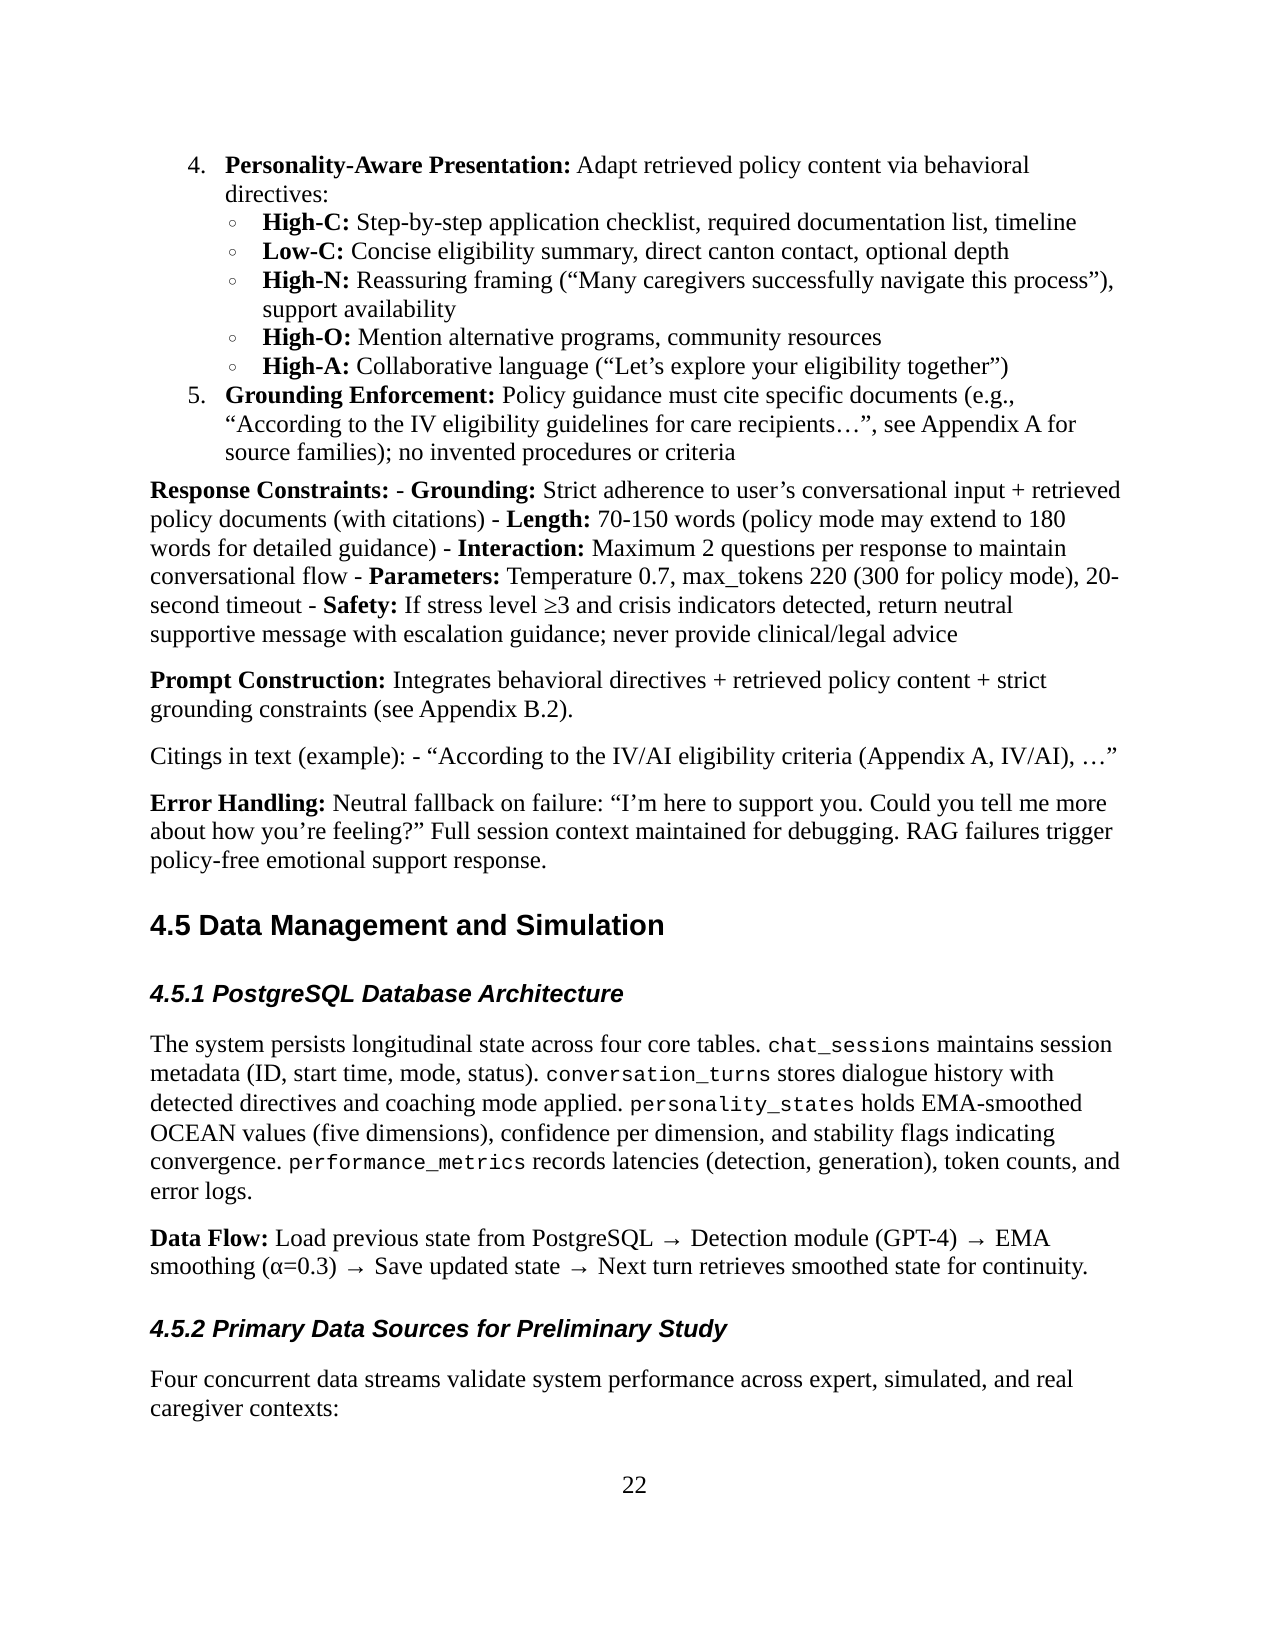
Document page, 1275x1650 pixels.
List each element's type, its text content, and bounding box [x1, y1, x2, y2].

subtitle 4.5 Data Management and Simulation [150, 908, 1125, 941]
list Low-C: Concise eligibility summary, direct canton contact, optional depth [225, 236, 1125, 265]
list High-A: Collaborative language (“Let’s explore your eligibility together”) [225, 351, 1125, 380]
text The system persists longitudinal state across four core tables. chat_sessions maintains session metadata (ID, start time, mode, status). conversation_turns stores dialogue history with detected directives and coaching mode applied. personality_states holds EMA-smoothed OCEAN values (five dimensions), confidence per dimension, and stability flags indicating convergence. performance_metrics records latencies (detection, generation), token counts, and error logs. [150, 1029, 1125, 1205]
text Four concurrent data streams validate system performance across expert, simulated, and real caregiver contexts: [150, 1364, 1125, 1422]
list High-C: Step-by-step application checklist, required documentation list, timeline [225, 207, 1125, 236]
text Error Handling: Neutral fallback on failure: “I’m here to support you. Could you tell me more about how you’re feeling?” Full session context maintained for debugging. RAG failures trigger policy-free emotional support response. [150, 788, 1125, 874]
list Personality-Aware Presentation: Adapt retrieved policy content via behavioral directives: [187, 150, 1125, 207]
text Prompt Construction: Integrates behavioral directives + retrieved policy content + strict grounding constraints (see Appendix B.2). [150, 666, 1125, 723]
subtitle 4.5.1 PostgreSQL Database Architecture [150, 979, 1125, 1007]
text Data Flow: Load previous state from PostgreSQL → Detection module (GPT-4) → EMA smoothing (α=0.3) → Save updated state → Next turn retrieves smoothed state for continuity. [150, 1223, 1125, 1280]
text Response Constraints: - Grounding: Strict adherence to user’s conversational input + retrieved policy documents (with citations) - Length: 70-150 words (policy mode may extend to 180 words for detailed guidance) - Interaction: Maximum 2 questions per response to maintain conversational flow - Parameters: Temperature 0.7, max_tokens 220 (300 for policy mode), 20-second timeout - Safety: If stress level ≥3 and crisis indicators detected, return neutral supportive message with escalation guidance; never provide clinical/legal advice [150, 475, 1125, 648]
list High-O: Mention alternative programs, community resources [225, 322, 1125, 351]
subtitle 4.5.2 Primary Data Sources for Preliminary Study [150, 1314, 1125, 1343]
list Grounding Enforcement: Policy guidance must cite specific documents (e.g., “According to the IV eligibility guidelines for care recipients…”, see Appendix A for source families); no invented procedures or criteria [187, 380, 1125, 466]
list High-N: Reassuring framing (“Many caregivers successfully navigate this process”), support availability [225, 265, 1125, 322]
text Citings in text (example): - “According to the IV/AI eligibility criteria (Appendix A, IV/AI), …” [150, 741, 1125, 770]
